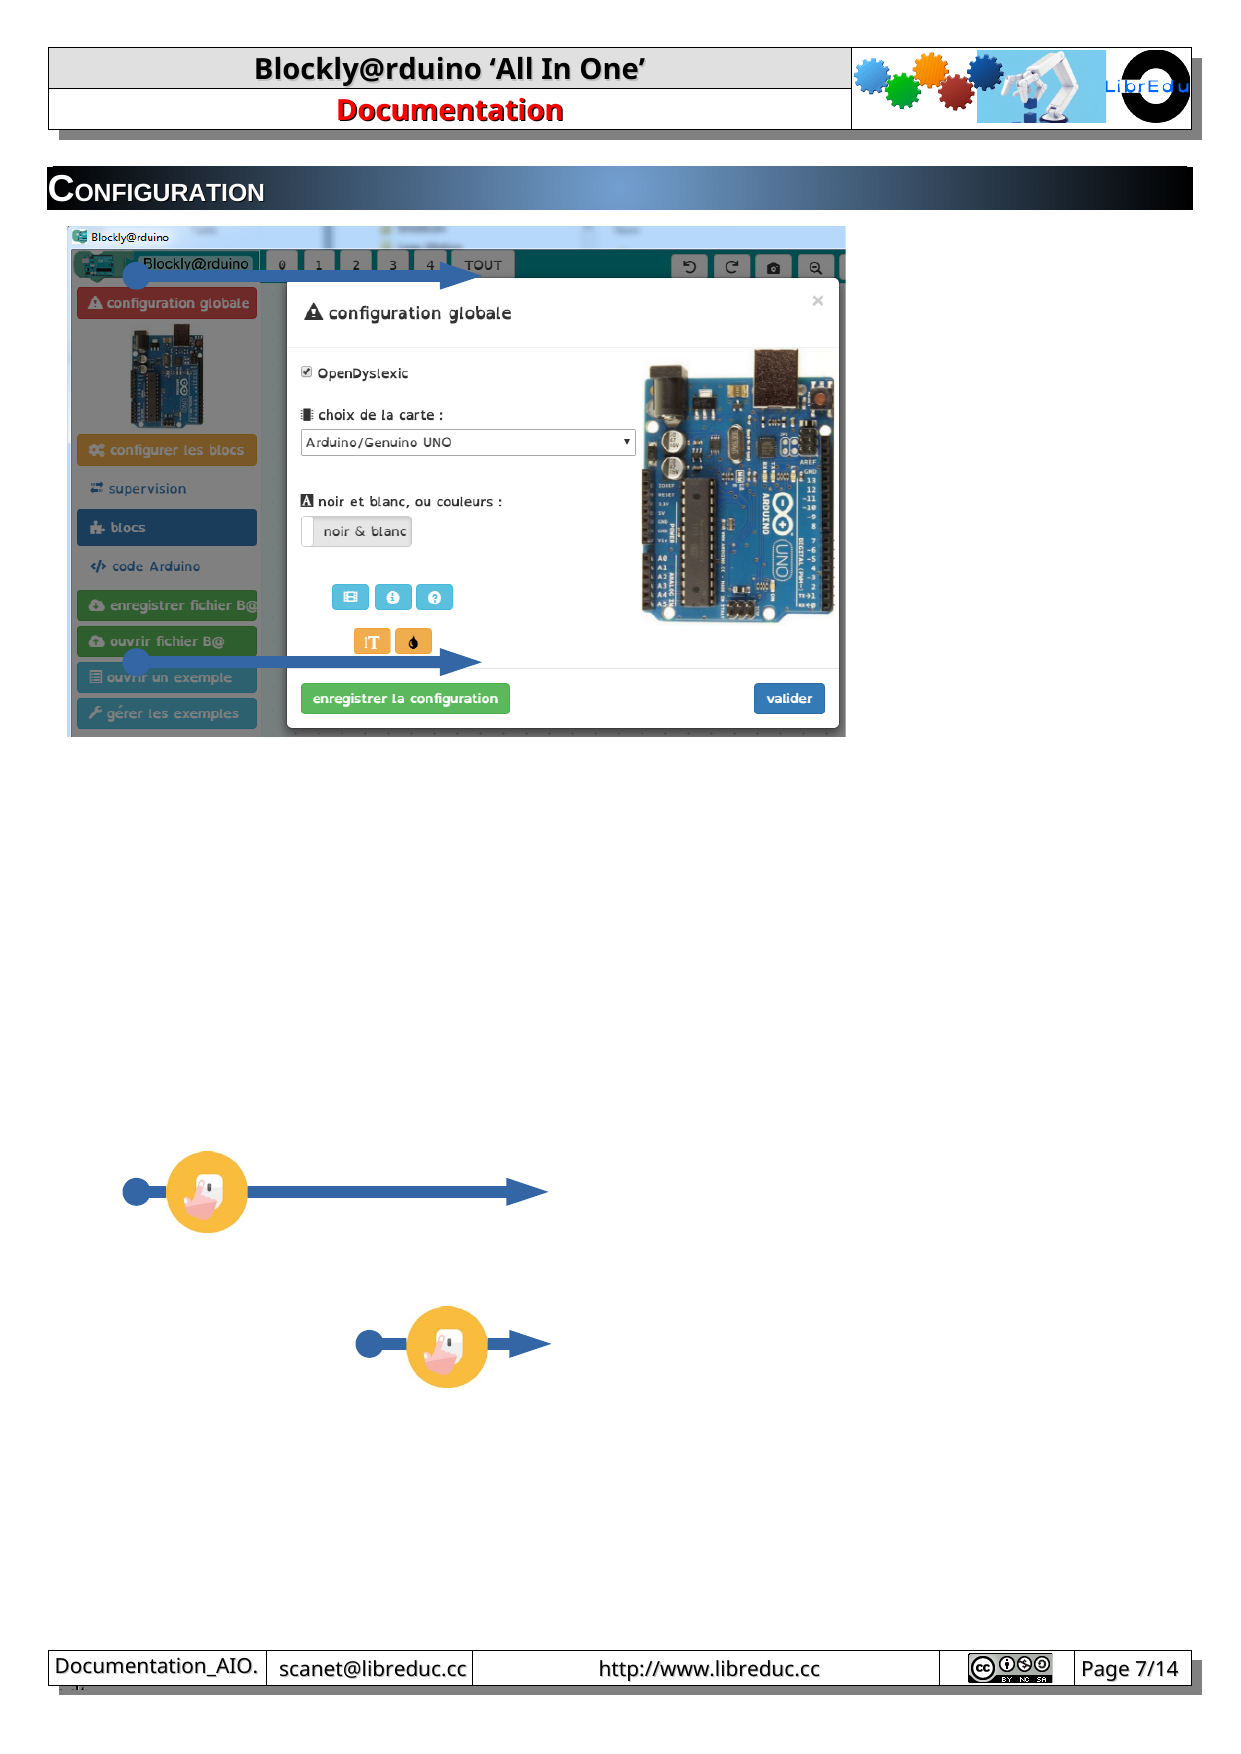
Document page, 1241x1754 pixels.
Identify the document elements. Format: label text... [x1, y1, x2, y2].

picture [67, 226, 846, 737]
picture [977, 50, 1190, 123]
picture [968, 1653, 1053, 1683]
picture [166, 1151, 248, 1233]
subtitle Configuration [47, 167, 1193, 210]
picture [406, 1306, 488, 1388]
